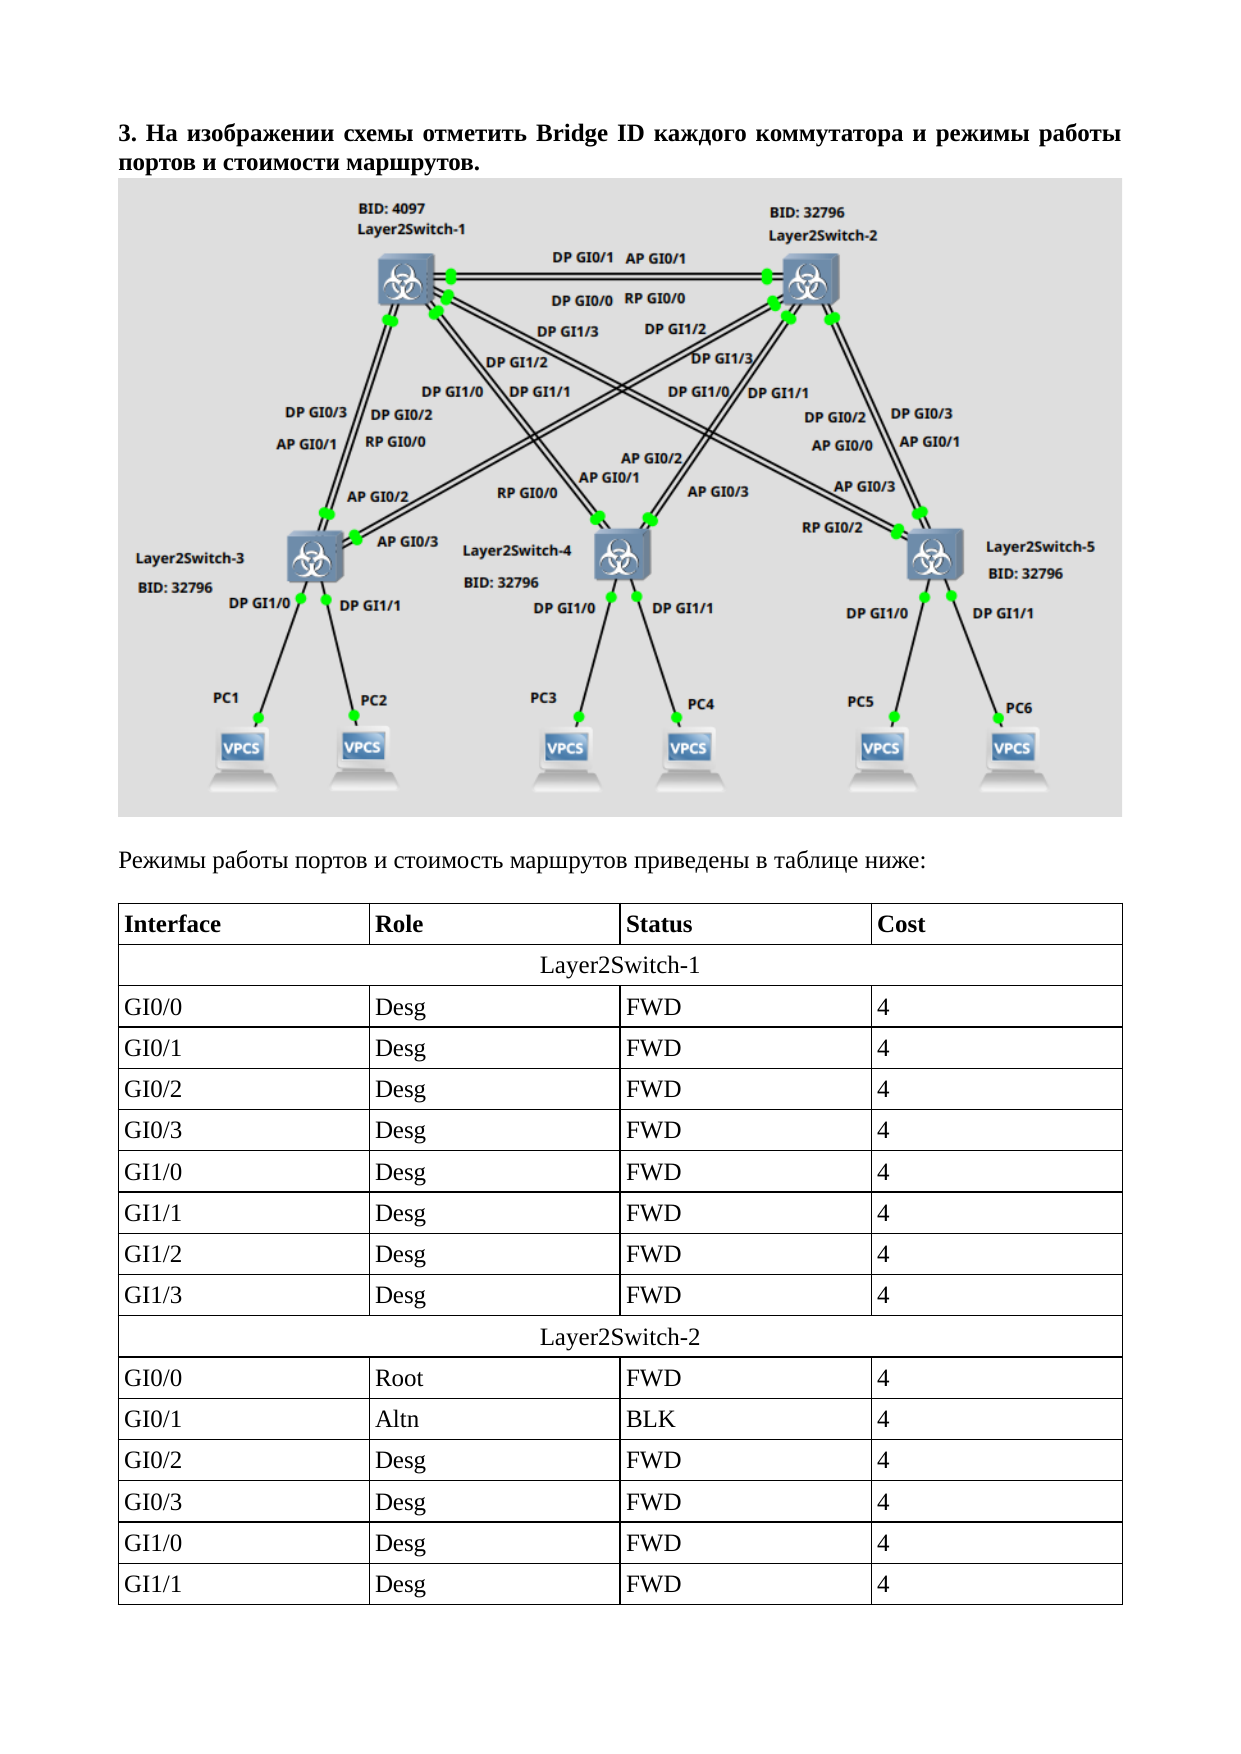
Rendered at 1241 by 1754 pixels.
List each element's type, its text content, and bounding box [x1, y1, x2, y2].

table_cell FWD [621, 986, 871, 1026]
table_header Role [370, 904, 619, 944]
table_cell 4 [872, 1358, 1122, 1398]
table_cell GI0/3 [119, 1481, 369, 1521]
table_cell Altn [370, 1399, 619, 1439]
table_cell 4 [872, 1151, 1122, 1191]
table_cell GI0/3 [119, 1110, 369, 1150]
text 3. На изображении схемы отметить Bridge ID каждого коммутатора и режимы работы портов и стоимости маршрутов. [118, 118, 1122, 176]
table_cell Desg [370, 1193, 619, 1233]
table_cell FWD [621, 1564, 871, 1604]
table_cell 4 [872, 1028, 1122, 1068]
table_cell 4 [872, 1440, 1122, 1480]
table_cell FWD [621, 1481, 871, 1521]
table_cell FWD [621, 1358, 871, 1398]
table_cell FWD [621, 1110, 871, 1150]
table_cell 4 [872, 986, 1122, 1026]
table_cell Desg [370, 1110, 619, 1150]
table_cell Layer2Switch-2 [119, 1316, 1122, 1356]
table_cell GI0/1 [119, 1028, 369, 1068]
table_cell GI1/1 [119, 1193, 369, 1233]
table_cell Desg [370, 1523, 619, 1563]
table_cell GI1/3 [119, 1275, 369, 1315]
table_header Status [621, 904, 871, 944]
table_cell 4 [872, 1234, 1122, 1274]
table_cell GI1/2 [119, 1234, 369, 1274]
table_cell 4 [872, 1275, 1122, 1315]
table_cell GI0/0 [119, 986, 369, 1026]
table_cell Desg [370, 1275, 619, 1315]
table_cell FWD [621, 1523, 871, 1563]
table_cell 4 [872, 1523, 1122, 1563]
table_cell GI0/2 [119, 1069, 369, 1109]
table_cell GI1/1 [119, 1564, 369, 1604]
table_cell 4 [872, 1481, 1122, 1521]
table_cell GI1/0 [119, 1151, 369, 1191]
table_cell FWD [621, 1028, 871, 1068]
table_cell GI0/2 [119, 1440, 369, 1480]
table_cell GI0/1 [119, 1399, 369, 1439]
text Режимы работы портов и стоимость маршрутов приведены в таблице ниже: [118, 845, 1122, 874]
picture [118, 178, 1123, 817]
table_cell FWD [621, 1069, 871, 1109]
table_cell Desg [370, 1564, 619, 1604]
table_header Cost [872, 904, 1122, 944]
table_cell Layer2Switch-1 [119, 945, 1122, 985]
table_cell 4 [872, 1193, 1122, 1233]
table_cell 4 [872, 1564, 1122, 1604]
table_cell BLK [621, 1399, 871, 1439]
table_cell 4 [872, 1069, 1122, 1109]
table_cell Desg [370, 1481, 619, 1521]
table_cell FWD [621, 1193, 871, 1233]
table_cell Root [370, 1358, 619, 1398]
table_cell FWD [621, 1440, 871, 1480]
table_cell FWD [621, 1234, 871, 1274]
table_cell Desg [370, 1151, 619, 1191]
table_cell Desg [370, 1028, 619, 1068]
table_cell FWD [621, 1151, 871, 1191]
table_cell GI1/0 [119, 1523, 369, 1563]
table_cell Desg [370, 1234, 619, 1274]
table_cell FWD [621, 1275, 871, 1315]
table_cell 4 [872, 1399, 1122, 1439]
table_cell 4 [872, 1110, 1122, 1150]
table_cell Desg [370, 1069, 619, 1109]
table_cell Desg [370, 986, 619, 1026]
table_header Interface [119, 904, 369, 944]
table_cell Desg [370, 1440, 619, 1480]
table_cell GI0/0 [119, 1358, 369, 1398]
